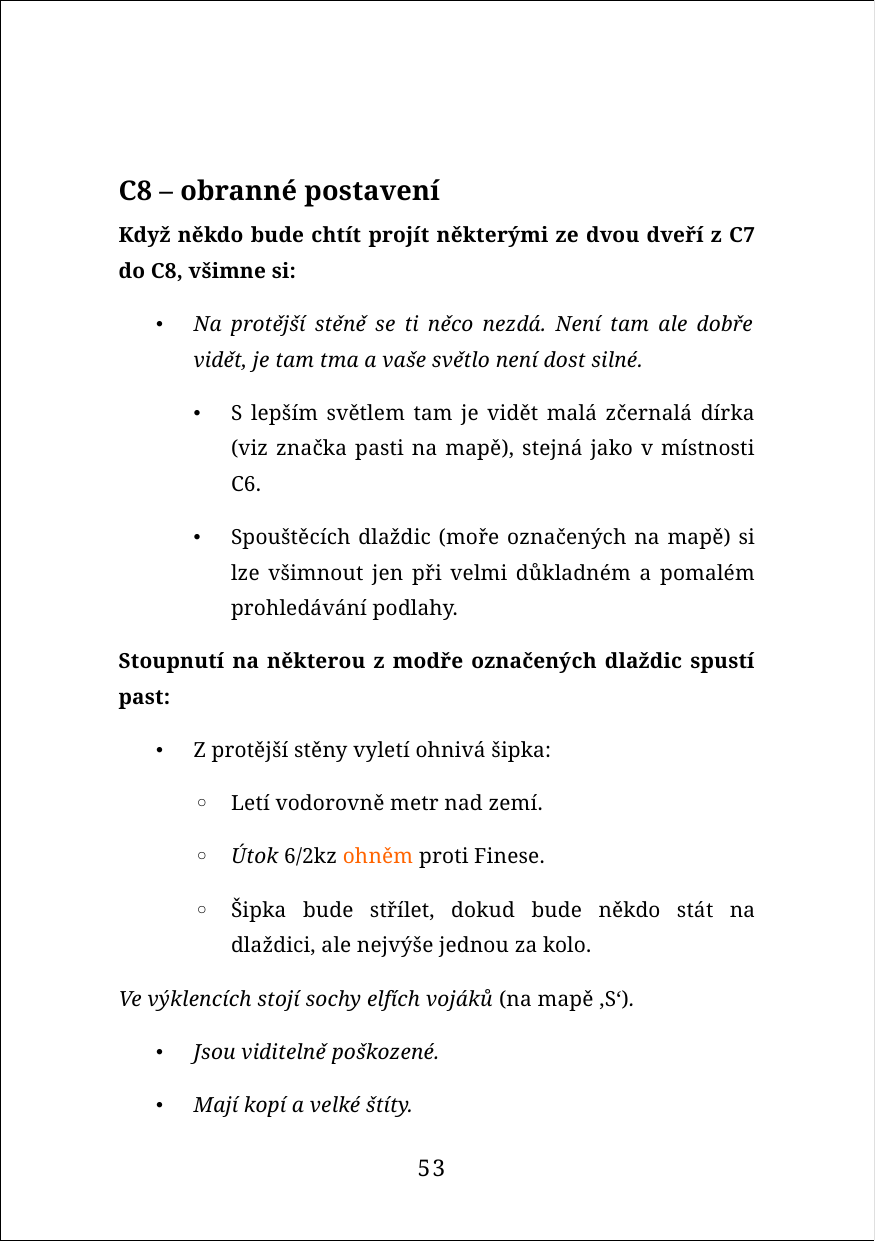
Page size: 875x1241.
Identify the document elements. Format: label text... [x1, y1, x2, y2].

subtitle C8 – obranné postavení [118, 172, 756, 209]
list Letí vodorovně metr nad zemí. [193, 788, 756, 817]
text Ve výklencích stojí sochy elfích vojáků (na mapě ‚S‘). [118, 984, 756, 1012]
list Z protější stěny vyletí ohnivá šipka: [156, 735, 756, 764]
list Útok 6/2kz ohněm proti Finese. [193, 842, 756, 870]
list Mají kopí a velké štíty. [156, 1090, 756, 1118]
list S lepším světlem tam je vidět malá zčernalá dírka (viz značka pasti na mapě), stejná jako v místnosti C6. [193, 398, 756, 497]
text Stoupnutí na některou z modře označených dlaždic spustí past: [118, 646, 756, 710]
text Když někdo bude chtít projít některými ze dvou dveří z C7 do C8, všimne si: [118, 220, 756, 284]
list Na protější stěně se ti něco nezdá. Není tam ale dobře vidět, je tam tma a vaše světlo není dost silné. [156, 309, 756, 373]
list Šipka bude střílet, dokud bude někdo stát na dlaždici, ale nejvýše jednou za kolo. [193, 895, 756, 959]
list Spouštěcích dlaždic (moře označených na mapě) si lze všimnout jen při velmi důkladném a pomalém prohledávání podlahy. [193, 522, 756, 622]
list Jsou viditelně poškozené. [156, 1037, 756, 1065]
